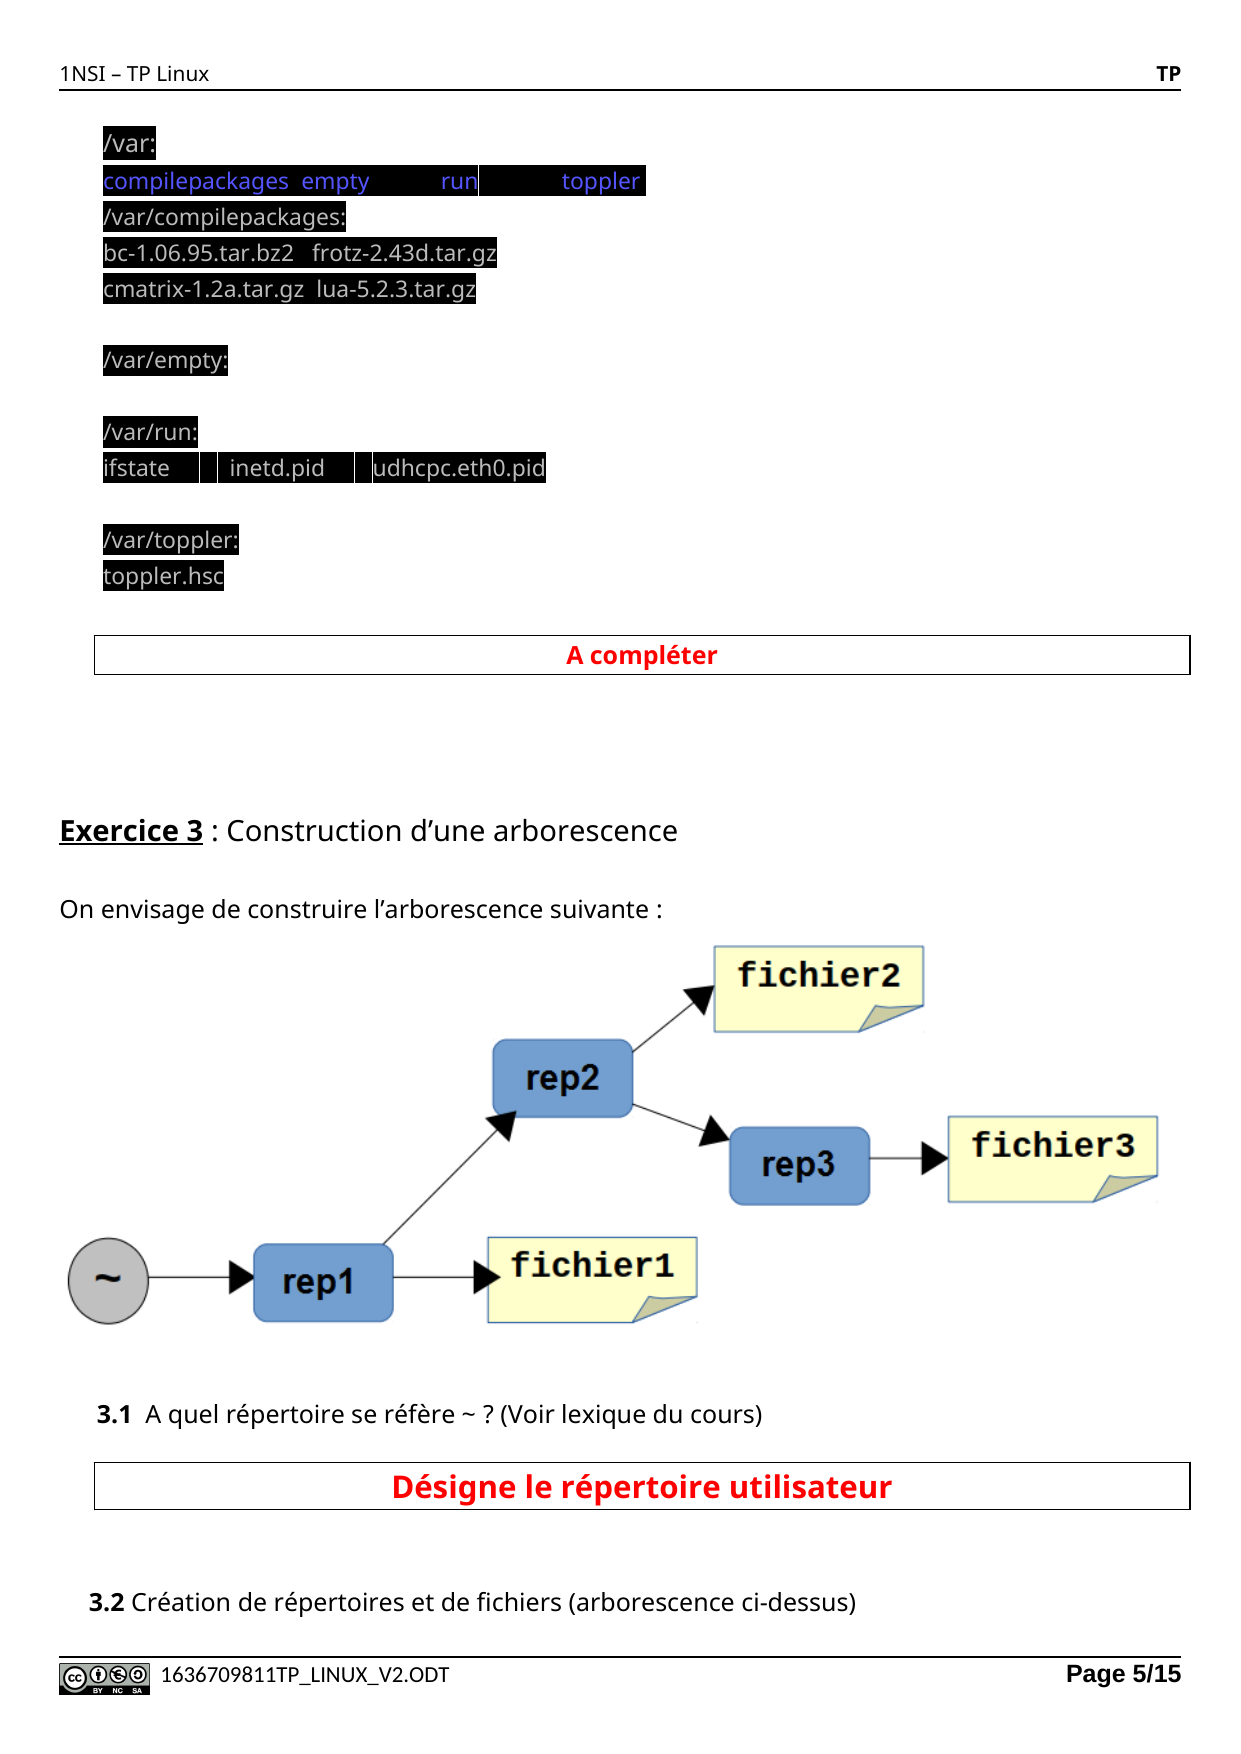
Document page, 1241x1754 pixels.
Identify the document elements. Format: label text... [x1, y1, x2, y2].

list /var/toppler: [103, 524, 1181, 555]
list /var/compilepackages: [103, 201, 1181, 232]
text On envisage de construire l’arborescence suivante : [59, 891, 1181, 925]
text A compléter [95, 636, 1189, 674]
list /var/empty: [103, 344, 1181, 376]
list /var: [103, 126, 1181, 160]
list toppler.hsc [103, 560, 1181, 591]
text Désigne le répertoire utilisateur [95, 1463, 1189, 1509]
list ifstate inetd.pid udhcpc.eth0.pid [103, 452, 1181, 483]
list /var/run: [103, 416, 1181, 448]
picture [59, 930, 1180, 1353]
list compilepackages empty run toppler [103, 165, 1181, 196]
text 3.2 Création de répertoires et de fichiers (arborescence ci-dessus) [59, 1585, 1181, 1619]
picture [59, 1663, 150, 1695]
text Exercice 3 : Construction d’une arborescence [59, 810, 1181, 849]
list cmatrix-1.2a.tar.gz lua-5.2.3.tar.gz [103, 273, 1181, 304]
list bc-1.06.95.tar.bz2 frotz-2.43d.tar.gz [103, 237, 1181, 268]
list 3.1 A quel répertoire se réfère ~ ? (Voir lexique du cours) [97, 1397, 1181, 1431]
